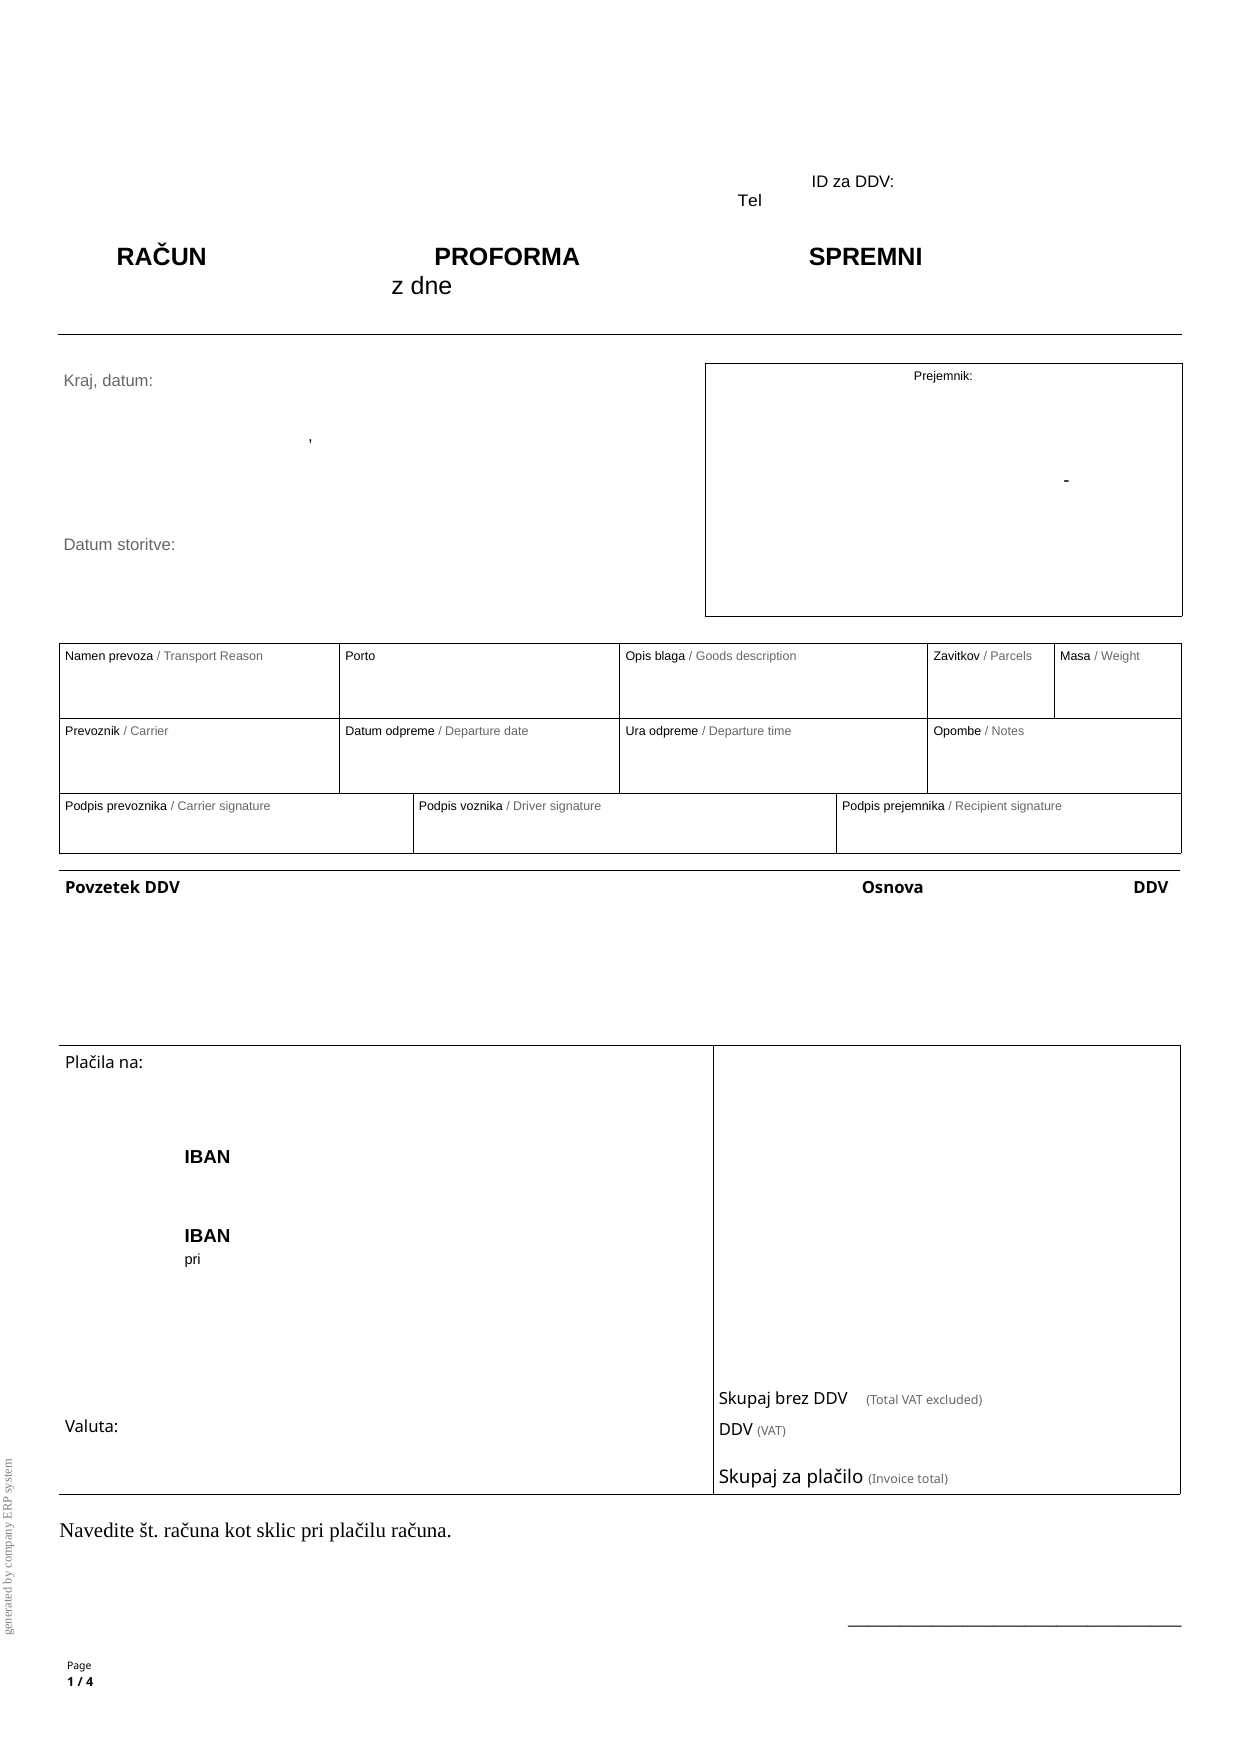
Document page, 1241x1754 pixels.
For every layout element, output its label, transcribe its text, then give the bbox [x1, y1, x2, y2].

table_header [551, 363, 705, 527]
table_cell Datum storitve: [58, 528, 210, 616]
table_cell [58, 335, 955, 363]
table_cell Prejemnik: <o.partner_id.name or ''> <o.address_invoice_id.street or ''> <o.address_invoice_id.zip or ''> <o.address_invoice_id.city or ''> - <o.address_invoice_id.country_id.name> [706, 364, 1182, 616]
text <setLang(o.company_id.partner_id.lang or 'it_IT')> [59, 212, 1181, 236]
table_header RAČUN<if test="o.state =='proforma'"> PROFORMA</if><if test="o.direct_invoice"> SPREMNI</if> <o.number or o.proforma_number or ''> z dne <o.date_invoice and formatLang(o.date_invoice,date=True) or o.date_proforma and formatLang(o.date_proforma,date=True) or ''> [58, 236, 1182, 334]
table_cell [955, 335, 1182, 363]
table_cell <o.date_invoice and formatLang(o.date_invoice,date=True) or o.date_proforma and formatLang(o.date_proforma,date=True) or ''> [210, 528, 551, 616]
table_header <o.company_id.partner_id.address and o.company_id.partner_id.address[0].city or ''>, <o.registration_date and formatLang(o.date_invoice,date=True) or o.date_proforma and formatLang(o.date_proforma,date=True) or ''> [210, 363, 551, 527]
table_header Kraj, datum: [58, 363, 210, 527]
table_cell [551, 528, 705, 616]
